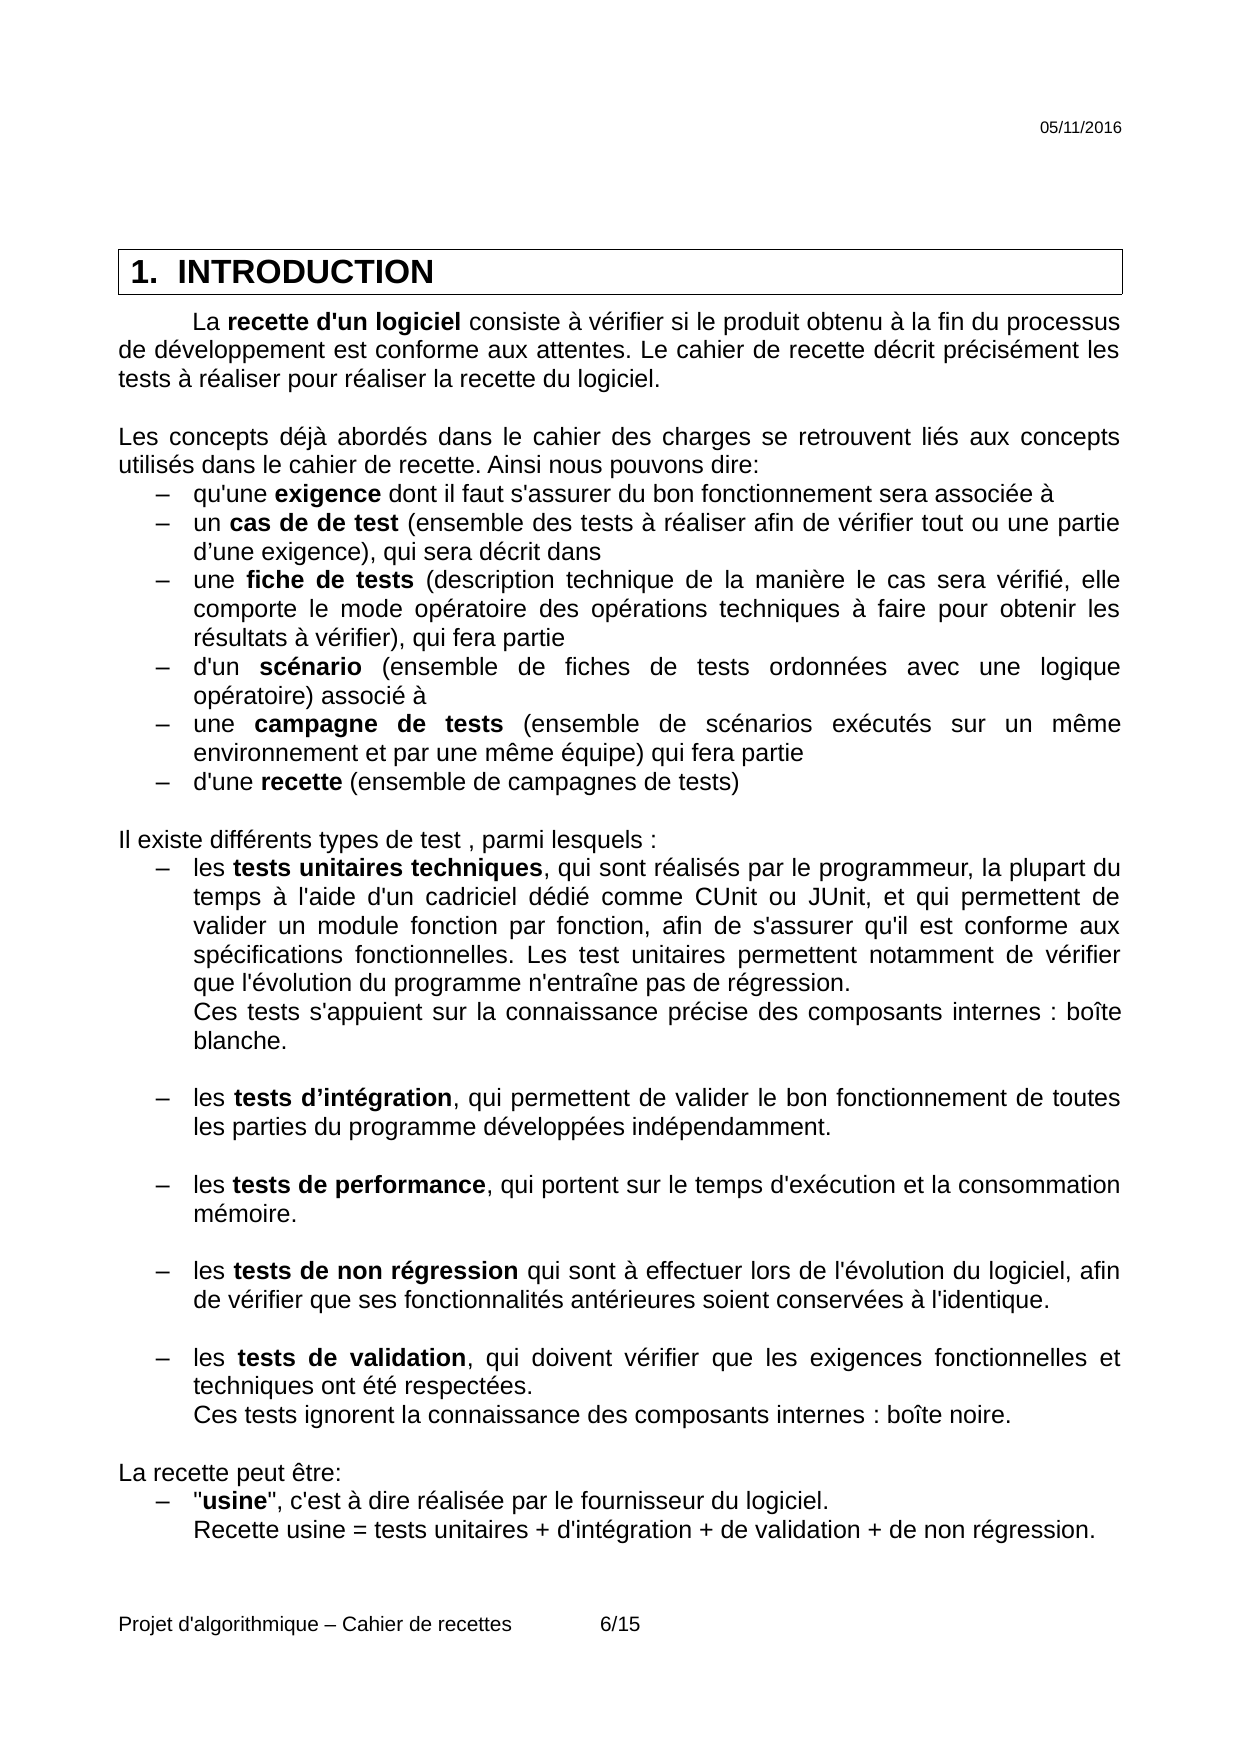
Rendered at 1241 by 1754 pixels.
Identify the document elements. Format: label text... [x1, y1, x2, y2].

list qu'une exigence dont il faut s'assurer du bon fonctionnement sera associée à [156, 479, 1122, 508]
text La recette peut être: [118, 1458, 1122, 1486]
list "usine", c'est à dire réalisée par le fournisseur du logiciel. [156, 1486, 1122, 1515]
list Recette usine = tests unitaires + d'intégration + de validation + de non régression. [156, 1515, 1122, 1544]
text Il existe différents types de test , parmi lesquels : [118, 824, 1122, 853]
list les tests de performance, qui portent sur le temps d'exécution et la consommation mémoire. [156, 1170, 1122, 1227]
list les tests de validation, qui doivent vérifier que les exigences fonctionnelles et techniques ont été respectées. [156, 1342, 1122, 1400]
list les tests de non régression qui sont à effectuer lors de l'évolution du logiciel, afin de vérifier que ses fonctionnalités antérieures soient conservées à l'identique. [156, 1256, 1122, 1314]
list Ces tests ignorent la connaissance des composants internes : boîte noire. [156, 1400, 1122, 1429]
text La recette d'un logiciel consiste à vérifier si le produit obtenu à la fin du processus de développement est conforme aux attentes. Le cahier de recette décrit précisément les tests à réaliser pour réaliser la recette du logiciel. [118, 306, 1122, 393]
list les tests d’intégration, qui permettent de valider le bon fonctionnement de toutes les parties du programme développées indépendamment. [156, 1083, 1122, 1141]
subtitle INTRODUCTION [119, 250, 1122, 294]
list un cas de de test (ensemble des tests à réaliser afin de vérifier tout ou une partie d’une exigence), qui sera décrit dans [156, 508, 1122, 565]
list une fiche de tests (description technique de la manière le cas sera vérifié, elle comporte le mode opératoire des opérations techniques à faire pour obtenir les résultats à vérifier), qui fera partie [156, 565, 1122, 652]
list d'une recette (ensemble de campagnes de tests) [156, 767, 1122, 796]
list Ces tests s'appuient sur la connaissance précise des composants internes : boîte blanche. [156, 997, 1122, 1055]
list une campagne de tests (ensemble de scénarios exécutés sur un même environnement et par une même équipe) qui fera partie [156, 709, 1122, 767]
text Les concepts déjà abordés dans le cahier des charges se retrouvent liés aux concepts utilisés dans le cahier de recette. Ainsi nous pouvons dire: [118, 421, 1122, 479]
list d'un scénario (ensemble de fiches de tests ordonnées avec une logique opératoire) associé à [156, 652, 1122, 709]
list les tests unitaires techniques, qui sont réalisés par le programmeur, la plupart du temps à l'aide d'un cadriciel dédié comme CUnit ou JUnit, et qui permettent de valider un module fonction par fonction, afin de s'assurer qu'il est conforme aux spécifications fonctionnelles. Les test unitaires permettent notamment de vérifier que l'évolution du programme n'entraîne pas de régression. [156, 853, 1122, 997]
